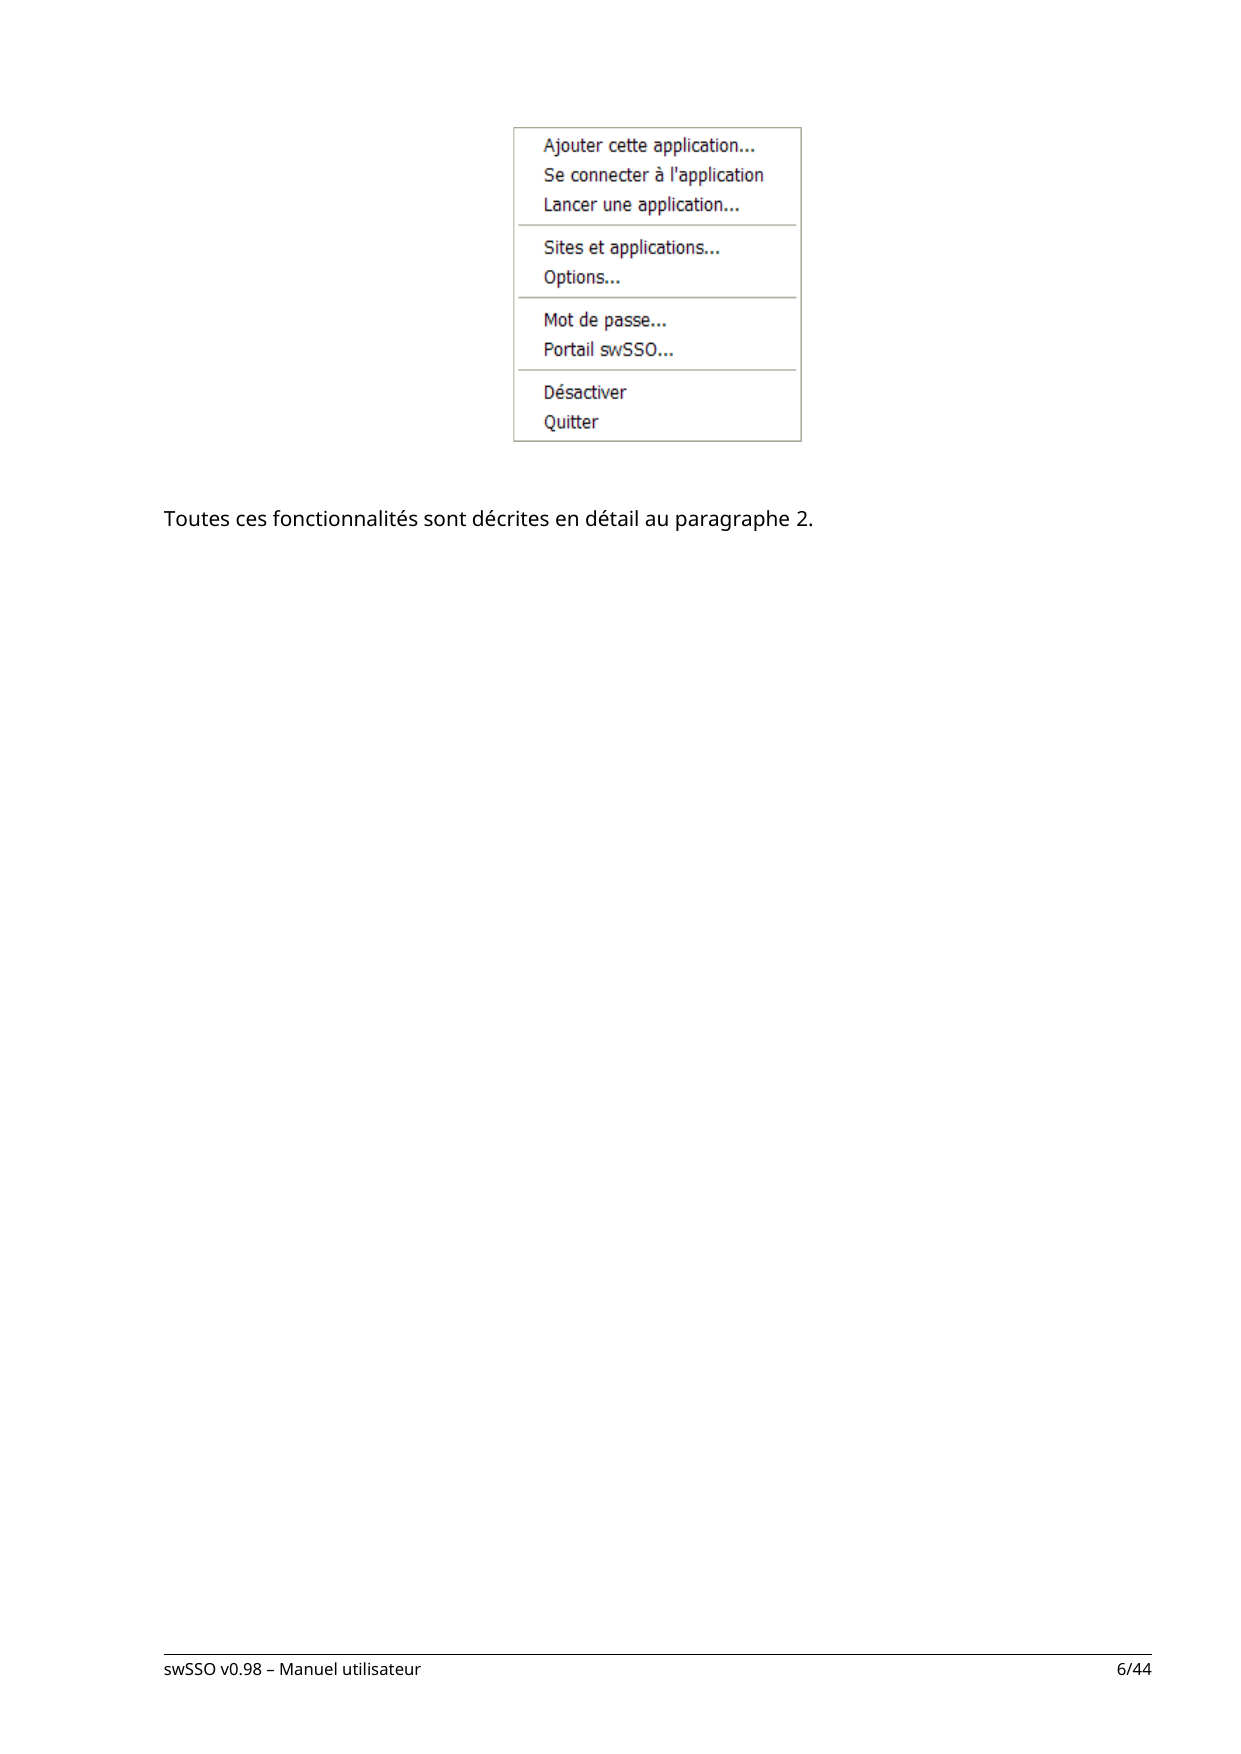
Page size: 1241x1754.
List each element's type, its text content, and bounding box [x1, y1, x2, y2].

text Toutes ces fonctionnalités sont décrites en détail au paragraphe 2. [164, 504, 1152, 533]
picture [513, 127, 802, 442]
